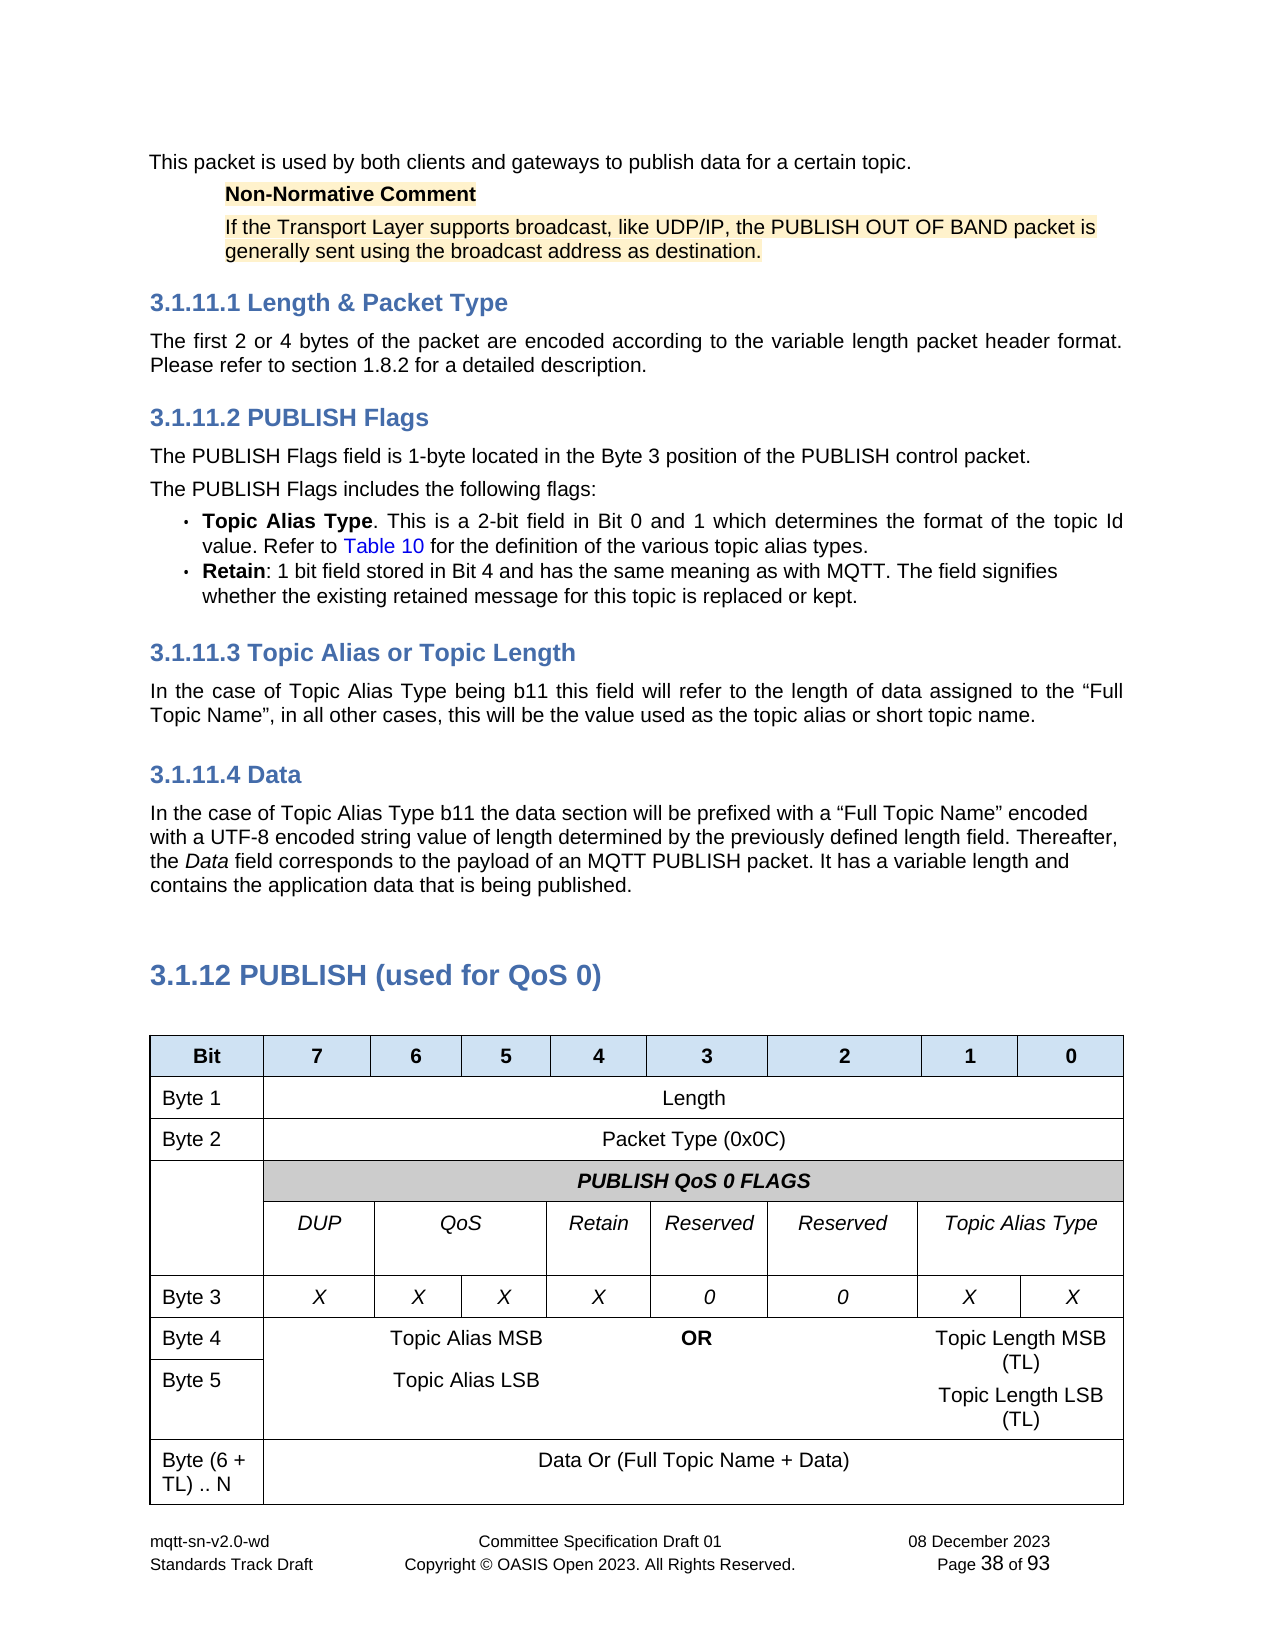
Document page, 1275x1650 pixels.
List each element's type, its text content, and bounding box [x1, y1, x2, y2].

table_cell Byte 3 [151, 1276, 263, 1317]
table_cell X [547, 1276, 650, 1317]
table_header 3 [647, 1036, 767, 1076]
table_cell Reserved [768, 1202, 917, 1275]
subtitle 3.1.11.3 Topic Alias or Topic Length [150, 637, 1124, 666]
table_cell QoS [375, 1202, 546, 1275]
list Retain: 1 bit field stored in Bit 4 and has the same meaning as with MQTT. The field signifies whether the existing retained message for this topic is replaced or kept. [181, 559, 1124, 608]
table_cell X [375, 1276, 461, 1317]
subtitle 3.1.12 PUBLISH (used for QoS 0) [150, 958, 1125, 991]
table_cell Topic Alias Type [918, 1202, 1123, 1275]
table_header 1 [922, 1036, 1017, 1076]
subtitle 3.1.11.4 Data [150, 760, 1124, 788]
table_cell X [462, 1276, 546, 1317]
table_cell PUBLISH QoS 0 FLAGS [264, 1161, 1123, 1201]
list Topic Alias Type. This is a 2-bit field in Bit 0 and 1 which determines the format of the topic Id value. Refer to Table 10 for the definition of the various topic alias types. [181, 509, 1124, 558]
table_cell Byte 2 [151, 1119, 263, 1159]
text This packet is used by both clients and gateways to publish data for a certain topic. [148, 150, 1124, 174]
table_cell Packet Type (0x0C) [264, 1119, 1123, 1159]
text The first 2 or 4 bytes of the packet are encoded according to the variable length packet header format. Please refer to section 1.8.2 for a detailed description. [150, 329, 1124, 377]
text Non-Normative Comment [225, 182, 1125, 206]
table_cell X [918, 1276, 1020, 1317]
table_cell Topic Alias LSB [264, 1359, 669, 1439]
table_header 7 [264, 1036, 370, 1076]
table_header 4 [551, 1036, 646, 1076]
text If the Transport Layer supports broadcast, like UDP/IP, the PUBLISH OUT OF BAND packet is generally sent using the broadcast address as destination. [225, 214, 1125, 262]
table_cell Byte 1 [151, 1077, 263, 1118]
table_header 5 [462, 1036, 550, 1076]
table_cell OR [669, 1318, 917, 1439]
table_cell 0 [651, 1276, 767, 1317]
table_header Bit [151, 1036, 263, 1076]
table_cell DUP [264, 1202, 374, 1275]
table_cell Byte (6 + TL) .. N [151, 1440, 263, 1504]
table_cell Topic Alias MSB [264, 1318, 669, 1358]
text In the case of Topic Alias Type b11 the data section will be prefixed with a “Full Topic Name” encoded with a UTF-8 encoded string value of length determined by the previously defined length field. Thereafter, the Data field corresponds to the payload of an MQTT PUBLISH packet. It has a variable length and contains the application data that is being published. [150, 801, 1125, 897]
table_cell Data Or (Full Topic Name + Data) [264, 1440, 1123, 1504]
table_cell Byte 5 [151, 1360, 263, 1439]
table_header 2 [768, 1036, 921, 1076]
subtitle 3.1.11.2 PUBLISH Flags [150, 403, 1124, 432]
table_cell Length [264, 1077, 1123, 1118]
text The PUBLISH Flags includes the following flags: [150, 476, 1124, 500]
subtitle 3.1.11.1 Length & Packet Type [150, 287, 1124, 316]
table_cell [151, 1161, 263, 1275]
table_cell X [264, 1276, 374, 1317]
table_cell Reserved [651, 1202, 767, 1275]
table_cell Byte 4 [151, 1318, 263, 1358]
table_cell Retain [547, 1202, 650, 1275]
table_header 6 [371, 1036, 461, 1076]
table_cell 0 [768, 1276, 917, 1317]
text In the case of Topic Alias Type being b11 this field will refer to the length of data assigned to the “Full Topic Name”, in all other cases, this will be the value used as the topic alias or short topic name. [150, 679, 1124, 727]
table_cell X [1021, 1276, 1123, 1317]
table_cell Topic Length MSB (TL) Topic Length LSB (TL) [917, 1318, 1123, 1439]
table_header 0 [1018, 1036, 1123, 1076]
text The PUBLISH Flags field is 1-byte located in the Byte 3 position of the PUBLISH control packet. [150, 444, 1124, 468]
